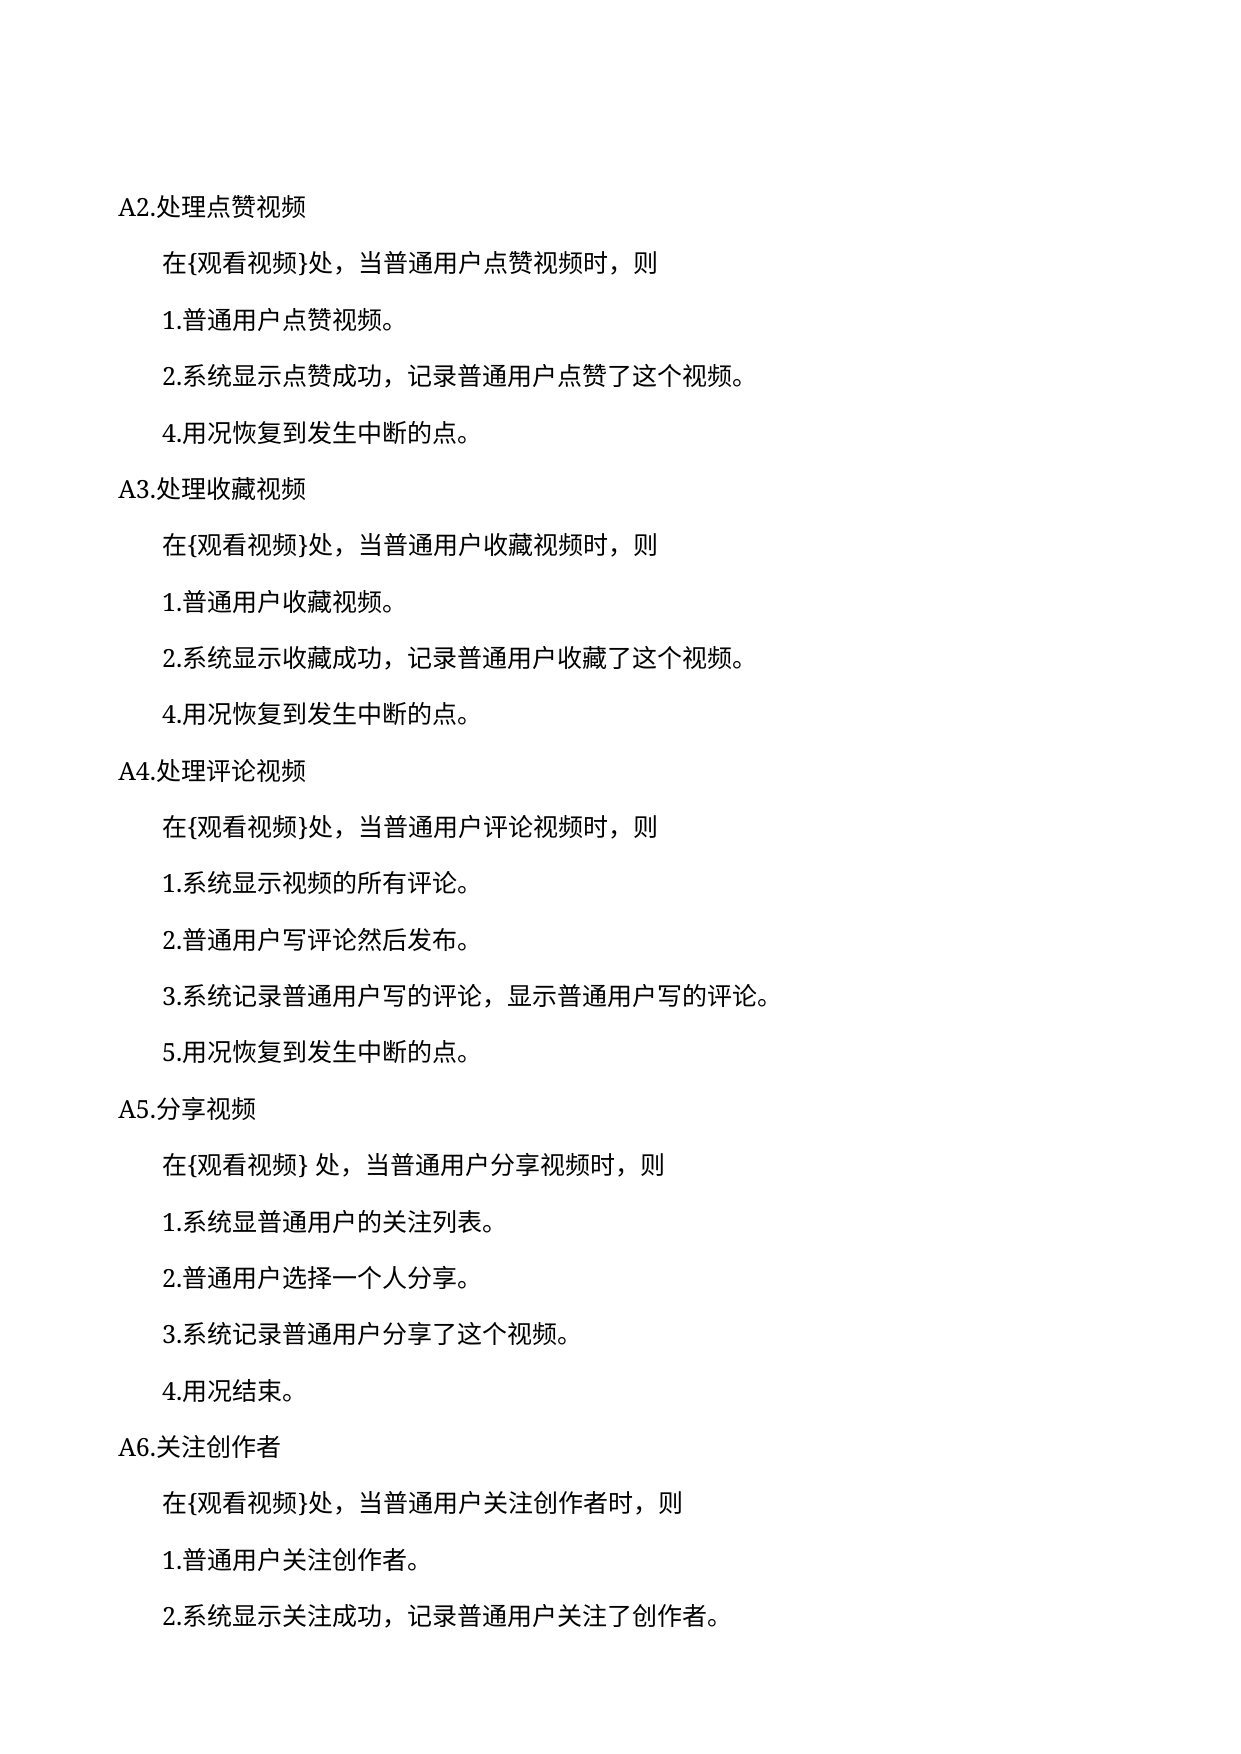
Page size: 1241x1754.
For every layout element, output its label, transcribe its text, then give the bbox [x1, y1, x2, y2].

text 在{观看视频}处，当普通用户评论视频时，则 [118, 807, 1122, 844]
text 2.普通用户写评论然后发布。 [118, 920, 1122, 956]
text A4.处理评论视频 [118, 751, 1122, 787]
text 4.用况恢复到发生中断的点。 [118, 695, 1122, 731]
text 在{观看视频}处，当普通用户关注创作者时，则 [118, 1484, 1122, 1520]
text 2.系统显示收藏成功，记录普通用户收藏了这个视频。 [118, 638, 1122, 675]
text 在{观看视频} 处，当普通用户分享视频时，则 [118, 1146, 1122, 1182]
text 1.系统显普通用户的关注列表。 [118, 1202, 1122, 1238]
text 1.系统显示视频的所有评论。 [118, 864, 1122, 900]
text 1.普通用户收藏视频。 [118, 582, 1122, 618]
text 2.系统显示关注成功，记录普通用户关注了创作者。 [118, 1596, 1122, 1633]
text 2.普通用户选择一个人分享。 [118, 1258, 1122, 1294]
text 3.系统记录普通用户写的评论，显示普通用户写的评论。 [118, 977, 1122, 1013]
text 3.系统记录普通用户分享了这个视频。 [118, 1315, 1122, 1351]
text 4.用况恢复到发生中断的点。 [118, 413, 1122, 449]
text 4.用况结束。 [118, 1371, 1122, 1407]
text A2.处理点赞视频 [118, 188, 1122, 224]
text A3.处理收藏视频 [118, 469, 1122, 506]
text A6.关注创作者 [118, 1427, 1122, 1464]
text 1.普通用户点赞视频。 [118, 300, 1122, 337]
text 2.系统显示点赞成功，记录普通用户点赞了这个视频。 [118, 357, 1122, 393]
text 1.普通用户关注创作者。 [118, 1540, 1122, 1576]
text 5.用况恢复到发生中断的点。 [118, 1033, 1122, 1069]
text 在{观看视频}处，当普通用户点赞视频时，则 [118, 244, 1122, 280]
text A5.分享视频 [118, 1089, 1122, 1126]
text 在{观看视频}处，当普通用户收藏视频时，则 [118, 526, 1122, 562]
